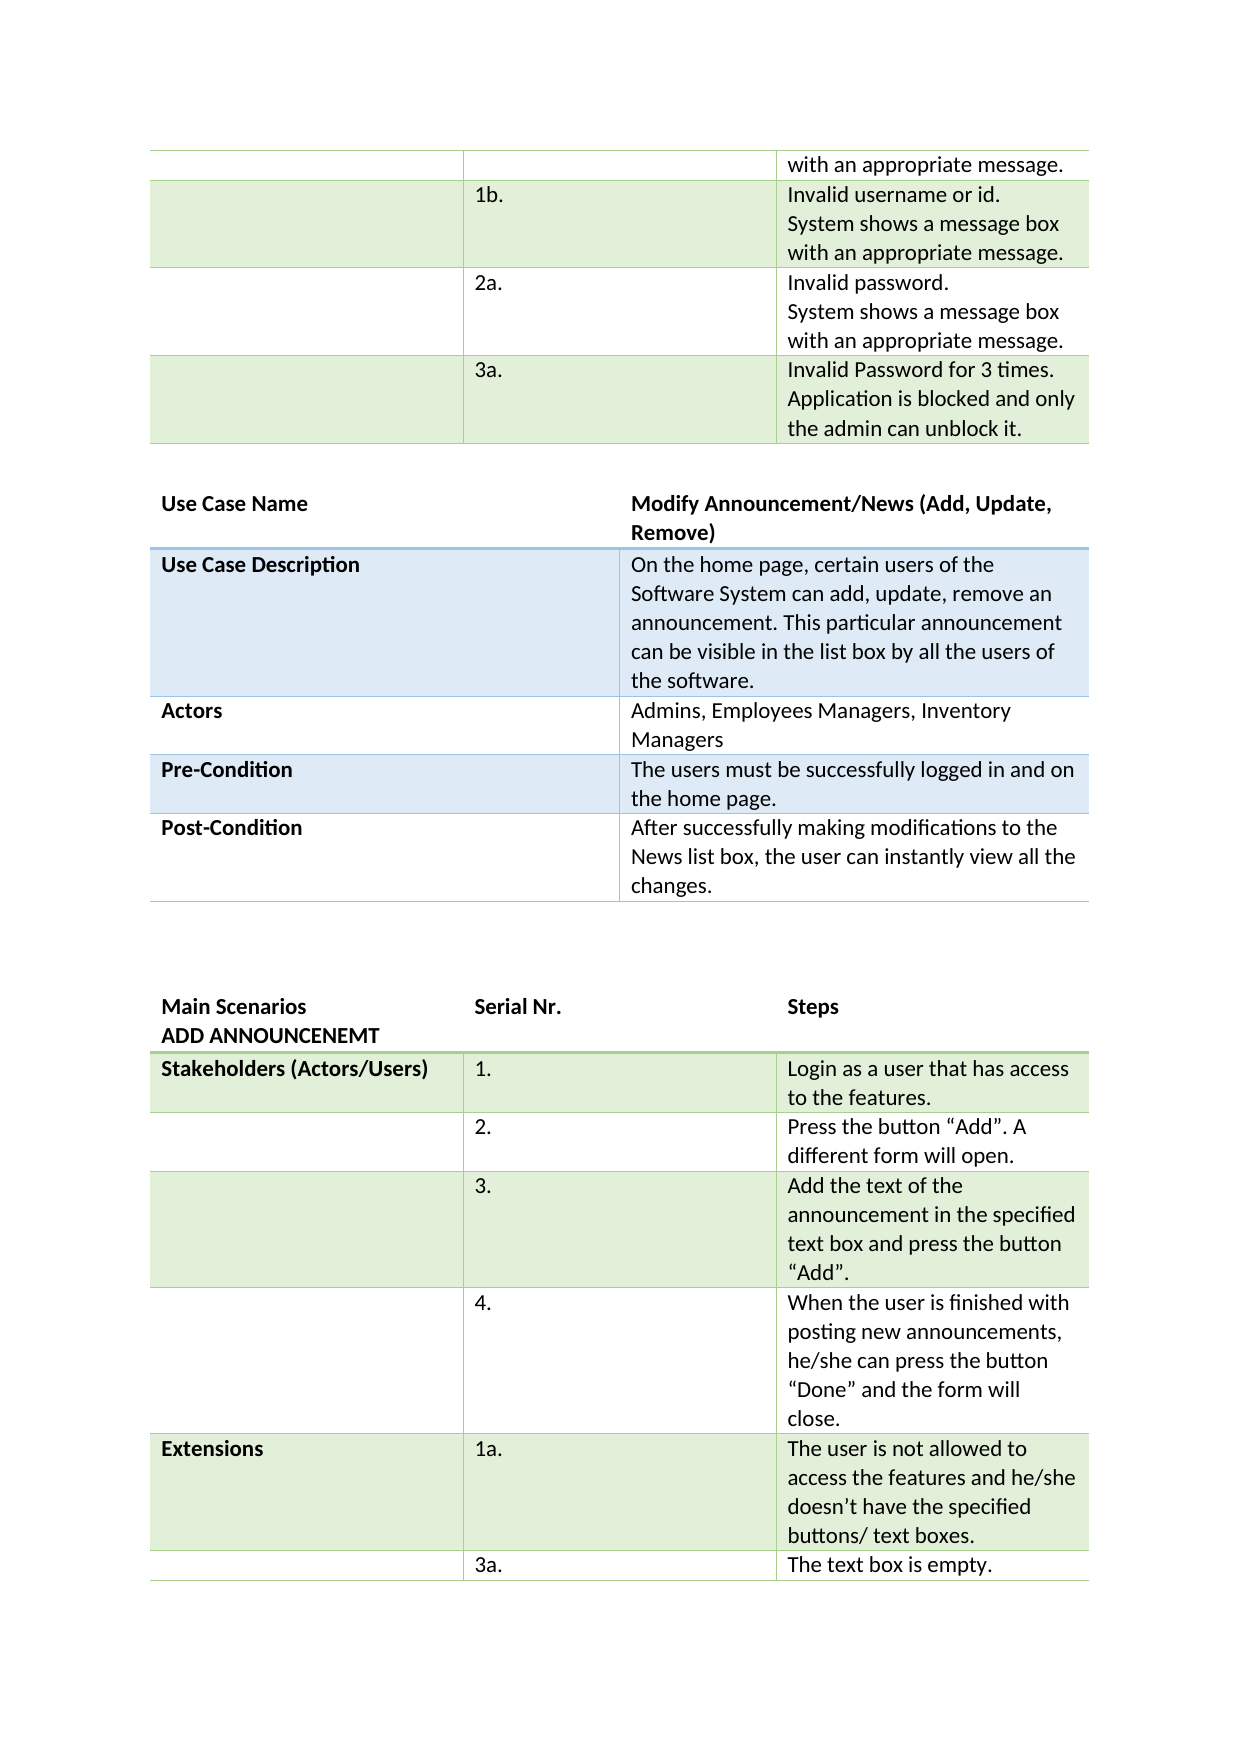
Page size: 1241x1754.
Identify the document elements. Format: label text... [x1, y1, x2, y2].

table_cell The text box is empty. [777, 1551, 1089, 1579]
table_cell Extensions [150, 1434, 463, 1550]
table_cell [150, 181, 463, 267]
table_cell Login as a user that has access to the features. [777, 1054, 1089, 1112]
table_cell [150, 268, 463, 355]
table_cell Actors [150, 697, 619, 754]
table_cell [150, 1113, 463, 1171]
table_cell Post-Condition [150, 814, 619, 901]
table_cell 3. [464, 1172, 776, 1287]
table_header Steps [776, 993, 1089, 1051]
table_cell Press the button “Add”. A different form will open. [777, 1113, 1089, 1171]
table_cell 3a. [464, 1551, 776, 1579]
table_cell [150, 1551, 463, 1579]
table_cell Add the text of the announcement in the specified text box and press the button “Add”. [777, 1172, 1089, 1287]
table_cell Use Case Description [150, 550, 619, 696]
table_header Serial Nr. [463, 993, 776, 1051]
table_cell On the home page, certain users of the Software System can add, update, remove an announcement. This particular announcement can be visible in the list box by all the users of the software. [620, 550, 1089, 696]
table_header Use Case Name [150, 489, 619, 547]
table_cell Admins, Employees Managers, Inventory Managers [620, 697, 1089, 754]
table_cell 2. [464, 1113, 776, 1171]
table_cell Invalid Password for 3 times. Application is blocked and only the admin can unblock it. [777, 356, 1089, 443]
table_cell [150, 151, 463, 179]
table_cell When the user is finished with posting new announcements, he/she can press the button “Done” and the form will close. [777, 1288, 1089, 1433]
table_header Main Scenarios ADD ANNOUNCENEMT [150, 993, 463, 1051]
table_cell Stakeholders (Actors/Users) [150, 1054, 463, 1112]
table_cell 4. [464, 1288, 776, 1433]
table_cell [150, 356, 463, 443]
table_header Modify Announcement/News (Add, Update, Remove) [620, 489, 1089, 547]
table_cell 2a. [464, 268, 776, 355]
table_cell The user is not allowed to access the features and he/she doesn’t have the specified buttons/ text boxes. [777, 1434, 1089, 1550]
table_cell Invalid username or id. System shows a message box with an appropriate message. [777, 181, 1089, 267]
table_cell The users must be successfully logged in and on the home page. [620, 755, 1089, 813]
table_cell 1a. [464, 1434, 776, 1550]
table_cell [150, 1288, 463, 1433]
table_cell [150, 1172, 463, 1287]
table_cell with an appropriate message. [777, 151, 1089, 179]
table_cell After successfully making modifications to the News list box, the user can instantly view all the changes. [620, 814, 1089, 901]
table_cell [464, 151, 776, 179]
table_cell Pre-Condition [150, 755, 619, 813]
table_cell 1b. [464, 181, 776, 267]
table_cell 1. [464, 1054, 776, 1112]
table_cell Invalid password. System shows a message box with an appropriate message. [777, 268, 1089, 355]
table_cell 3a. [464, 356, 776, 443]
